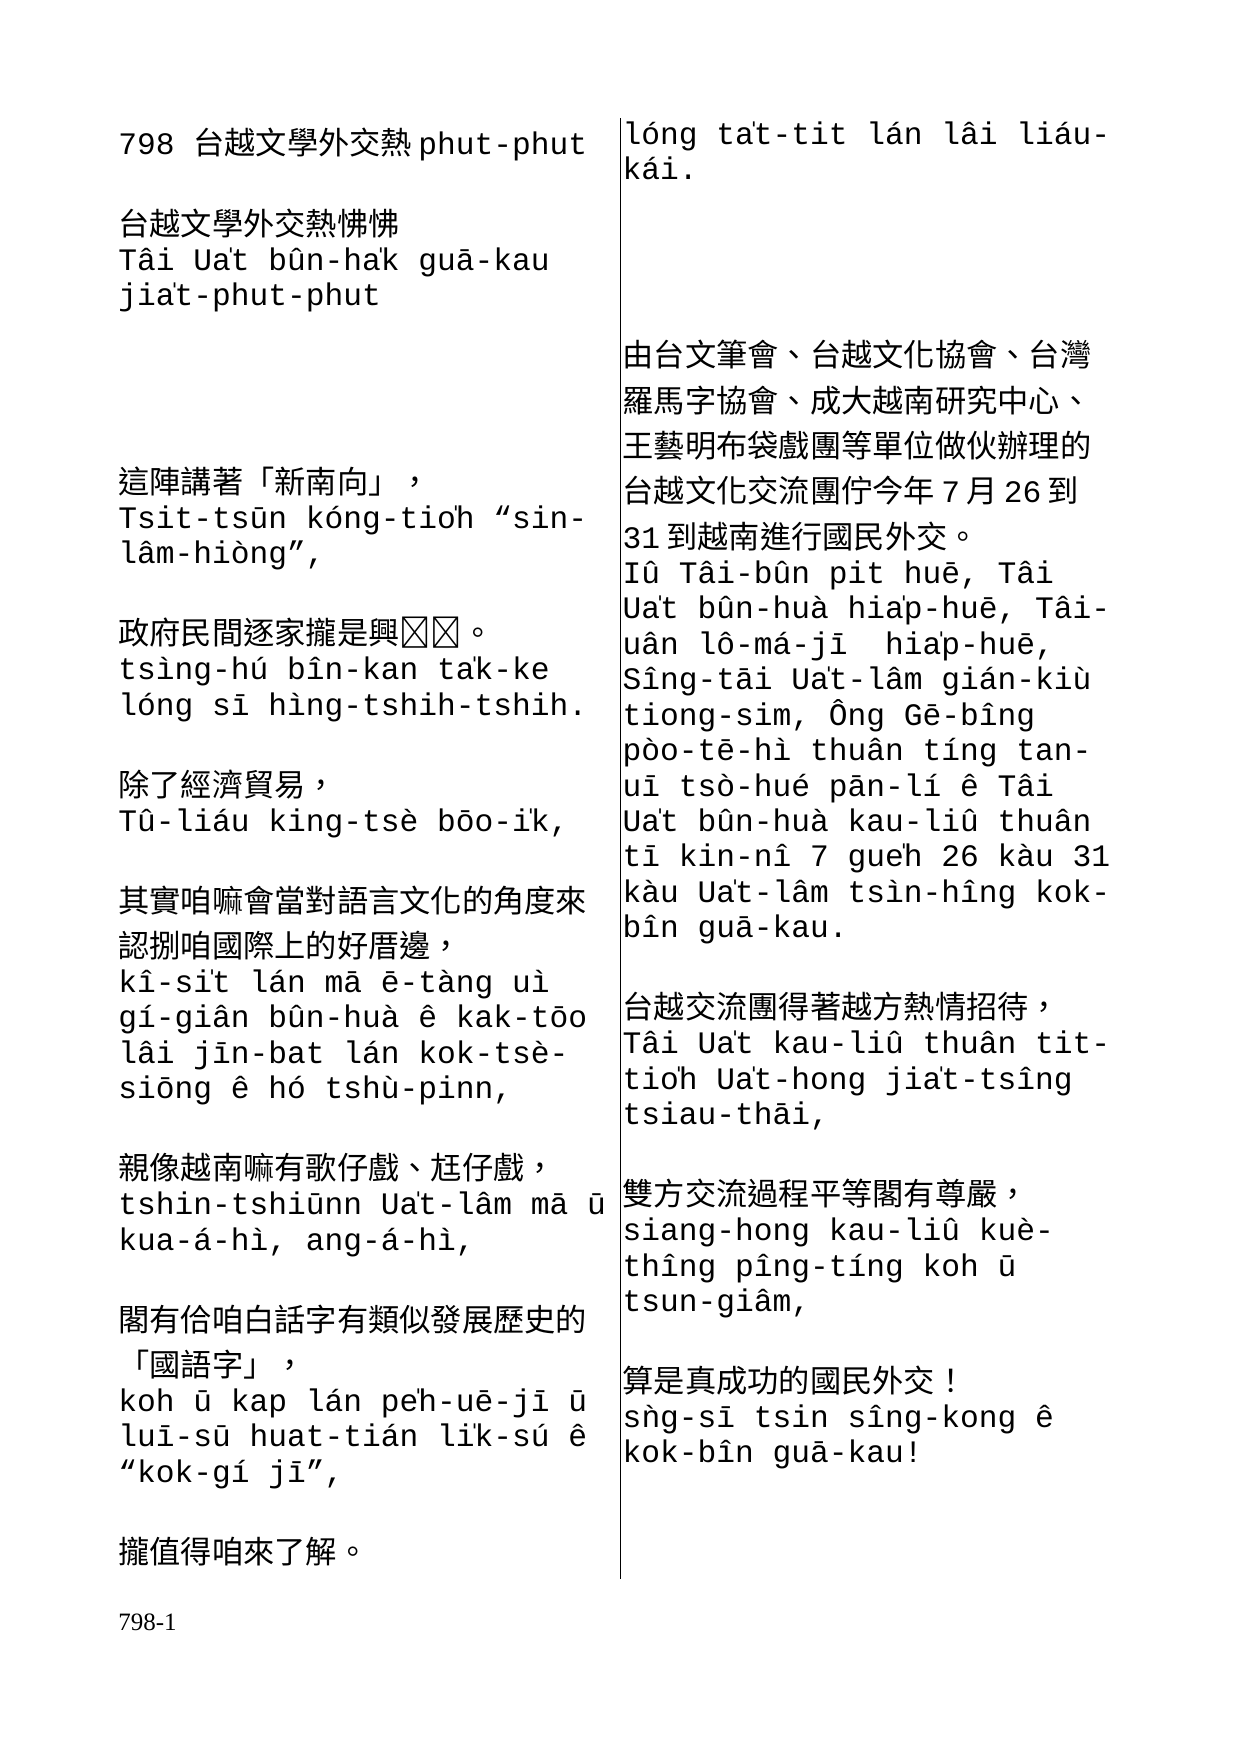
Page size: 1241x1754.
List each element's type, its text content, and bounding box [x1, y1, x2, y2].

text lóng ta̍t-tit lán lâi liáu-kái. [622, 118, 1122, 189]
text tsìng-hú bîn-kan ta̍k-ke lóng sī hìng-tshih-tshih. [118, 653, 618, 724]
text Tâi Ua̍t kau-liû thuân tit-tio̍h Ua̍t-hong jia̍t-tsîng tsiau-thāi, [622, 1028, 1122, 1134]
text 台越文學外交熱怫怫 [118, 199, 618, 244]
text Tû-liáu king-tsè bōo-i̍k, [118, 805, 618, 840]
text 除了經濟貿易， [118, 760, 618, 805]
text 其實咱嘛會當對語言文化的角度來認捌咱國際上的好厝邊， [118, 876, 618, 966]
text tshin-tshiūnn Ua̍t-lâm mā ū kua-á-hì, ang-á-hì, [118, 1188, 618, 1259]
text siang-hong kau-liû kuè-thîng pîng-tíng koh ū tsun-giâm, [622, 1214, 1122, 1321]
text 攏值得咱來了解。 [118, 1527, 618, 1572]
text 算是真成功的國民外交！ [622, 1356, 1122, 1401]
text 由台文筆會、台越文化協會、台灣羅馬字協會、成大越南研究中心、王藝明布袋戲團等單位做伙辦理的台越文化交流團佇今年7月26到31到越南進行國民外交。 [622, 331, 1122, 557]
text Tsit-tsūn kóng-tio̍h “sin-lâm-hiòng”, [118, 502, 618, 573]
text 閣有佮咱白話字有類似發展歷史的「國語字」， [118, 1295, 618, 1385]
text kî-si̍t lán mā ē-tàng uì gí-giân bûn-huà ê kak-tōo lâi jīn-bat lán kok-tsè-siōng ê hó tshù-pinn, [118, 966, 618, 1108]
text Tâi Ua̍t bûn-ha̍k guā-kau jia̍t-phut-phut [118, 244, 618, 315]
text 798 台越文學外交熱phut-phut [118, 118, 618, 164]
text sǹg-sī tsin sîng-kong ê kok-bîn guā-kau! [622, 1401, 1122, 1472]
text Iû Tâi-bûn pit huē, Tâi Ua̍t bûn-huà hia̍p-huē, Tâi-uân lô-má-jī hia̍p-huē, Sîng-tāi Ua̍t-lâm gián-kiù tiong-sim, Ông Gē-bîng pòo-tē-hì thuân tíng tan-uī tsò-hué pān-lí ê Tâi Ua̍t bûn-huà kau-liû thuân tī kin-nî 7 gue̍h 26 kàu 31 kàu Ua̍t-lâm tsìn-hîng kok-bîn guā-kau. [622, 557, 1122, 947]
text 親像越南嘛有歌仔戲、尪仔戲， [118, 1143, 618, 1188]
text 雙方交流過程平等閣有尊嚴， [622, 1169, 1122, 1214]
text 台越交流團得著越方熱情招待， [622, 982, 1122, 1028]
text koh ū kap lán pe̍h-uē-jī ū luī-sū huat-tián li̍k-sú ê “kok-gí jī”, [118, 1385, 618, 1491]
text 政府民間逐家攏是興𩑾𩑾。 [118, 608, 618, 653]
text 這陣講著「新南向」， [118, 457, 618, 502]
